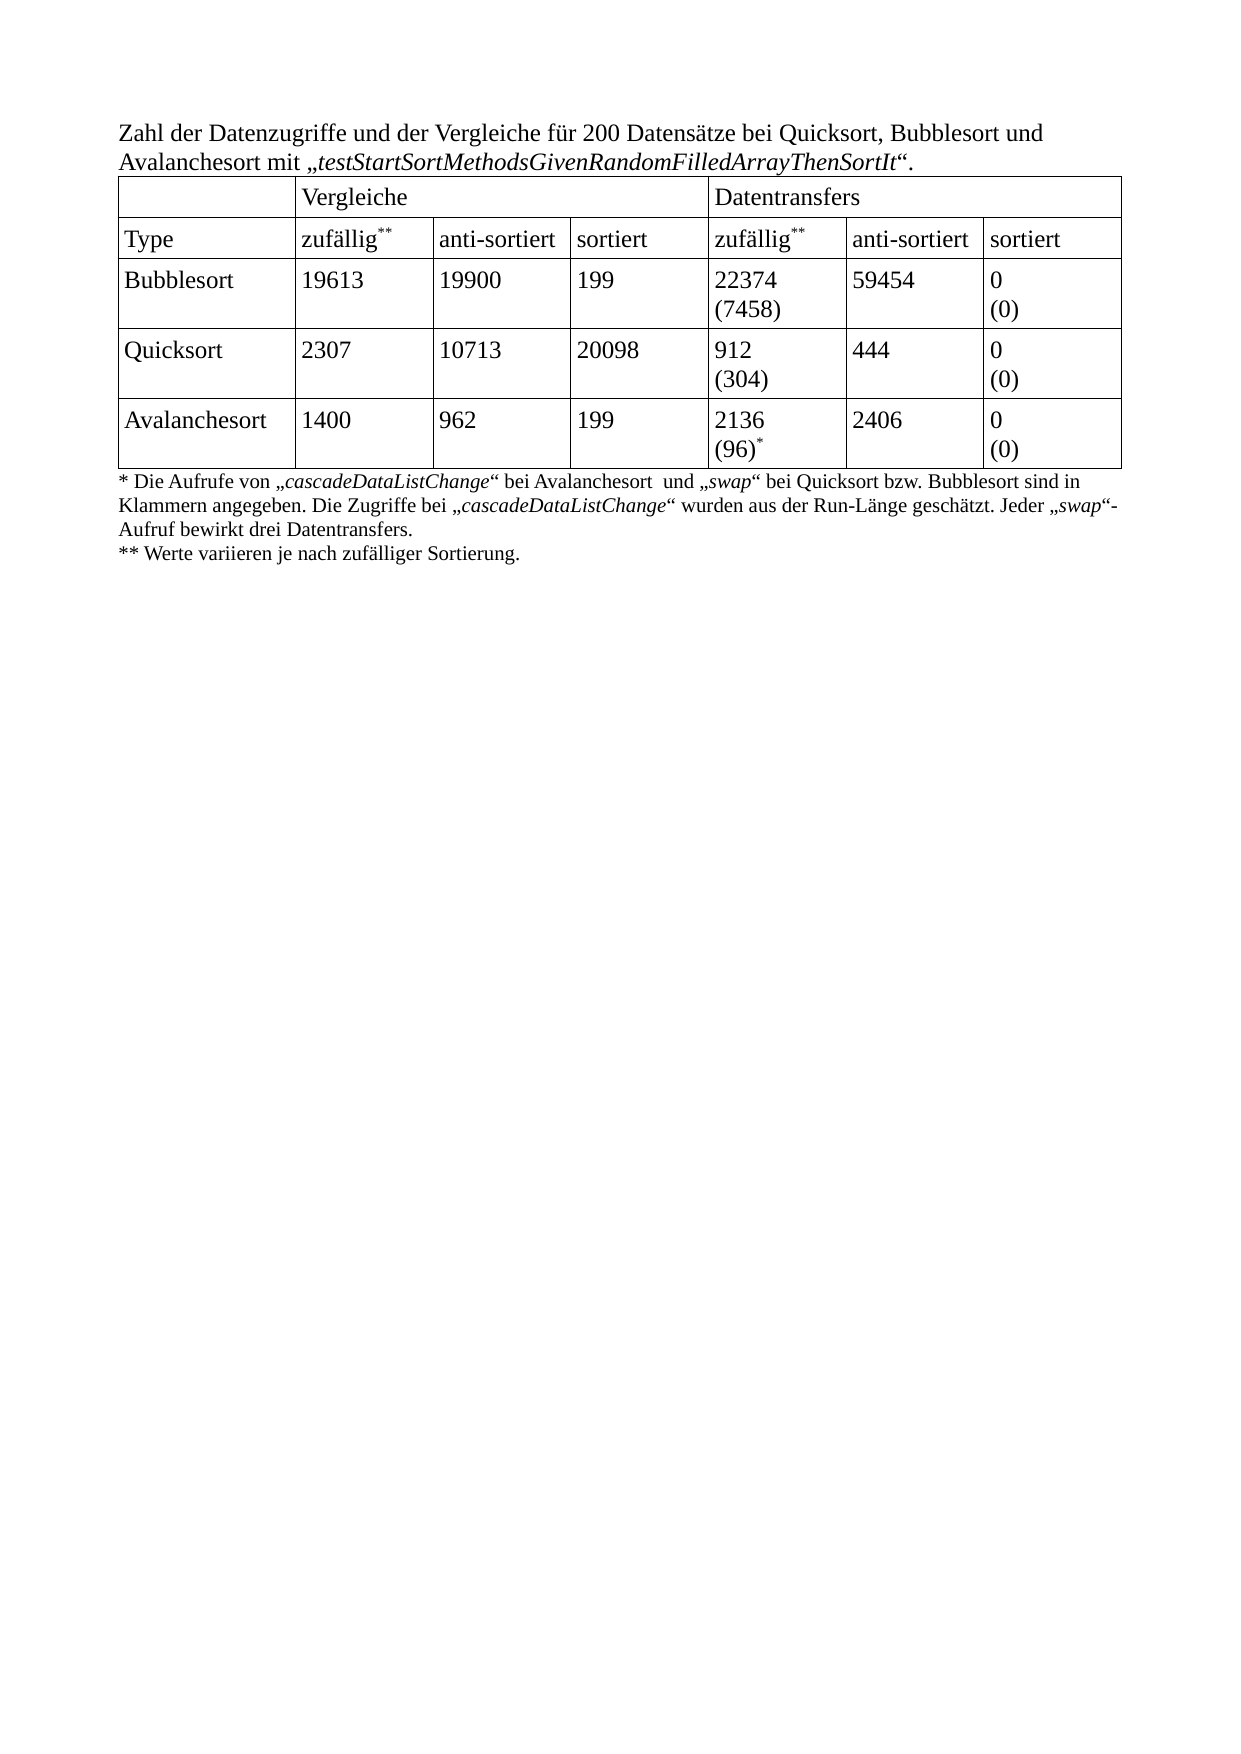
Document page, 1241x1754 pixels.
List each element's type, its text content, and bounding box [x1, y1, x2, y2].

table_cell 1400 [296, 399, 433, 468]
table_cell 199 [571, 399, 708, 468]
table_cell zufällig** [296, 218, 433, 258]
table_cell anti-sortiert [847, 218, 983, 258]
table_cell Bubblesort [119, 259, 295, 328]
text ** Werte variieren je nach zufälliger Sortierung. [118, 541, 1122, 565]
table_cell 444 [847, 329, 983, 398]
table_cell 0 (0) [984, 329, 1121, 398]
table_cell sortiert [571, 218, 708, 258]
table_cell 2406 [847, 399, 983, 468]
text Zahl der Datenzugriffe und der Vergleiche für 200 Datensätze bei Quicksort, Bubblesort und Avalanchesort mit „testStartSortMethodsGivenRandomFilledArrayThenSortIt“. [118, 118, 1122, 176]
table_cell 2307 [296, 329, 433, 398]
table_header Vergleiche [296, 177, 708, 217]
table_cell 20098 [571, 329, 708, 398]
table_cell 22374 (7458) [709, 259, 846, 328]
table_cell 2136 (96)* [709, 399, 846, 468]
table_cell sortiert [984, 218, 1121, 258]
table_header Datentransfers [709, 177, 1121, 217]
table_header [119, 177, 295, 217]
table_cell 199 [571, 259, 708, 328]
table_cell 0 (0) [984, 259, 1121, 328]
table_cell 19900 [434, 259, 570, 328]
table_cell zufällig** [709, 218, 846, 258]
table_cell 19613 [296, 259, 433, 328]
table_cell Avalanchesort [119, 399, 295, 468]
table_cell Type [119, 218, 295, 258]
text * Die Aufrufe von „cascadeDataListChange“ bei Avalanchesort und „swap“ bei Quicksort bzw. Bubblesort sind in Klammern angegeben. Die Zugriffe bei „cascadeDataListChange“ wurden aus der Run-Länge geschätzt. Jeder „swap“-Aufruf bewirkt drei Datentransfers. [118, 469, 1122, 541]
table_cell 0 (0) [984, 399, 1121, 468]
table_cell 10713 [434, 329, 570, 398]
table_cell 912 (304) [709, 329, 846, 398]
table_cell Quicksort [119, 329, 295, 398]
table_cell anti-sortiert [434, 218, 570, 258]
table_cell 59454 [847, 259, 983, 328]
table_cell 962 [434, 399, 570, 468]
